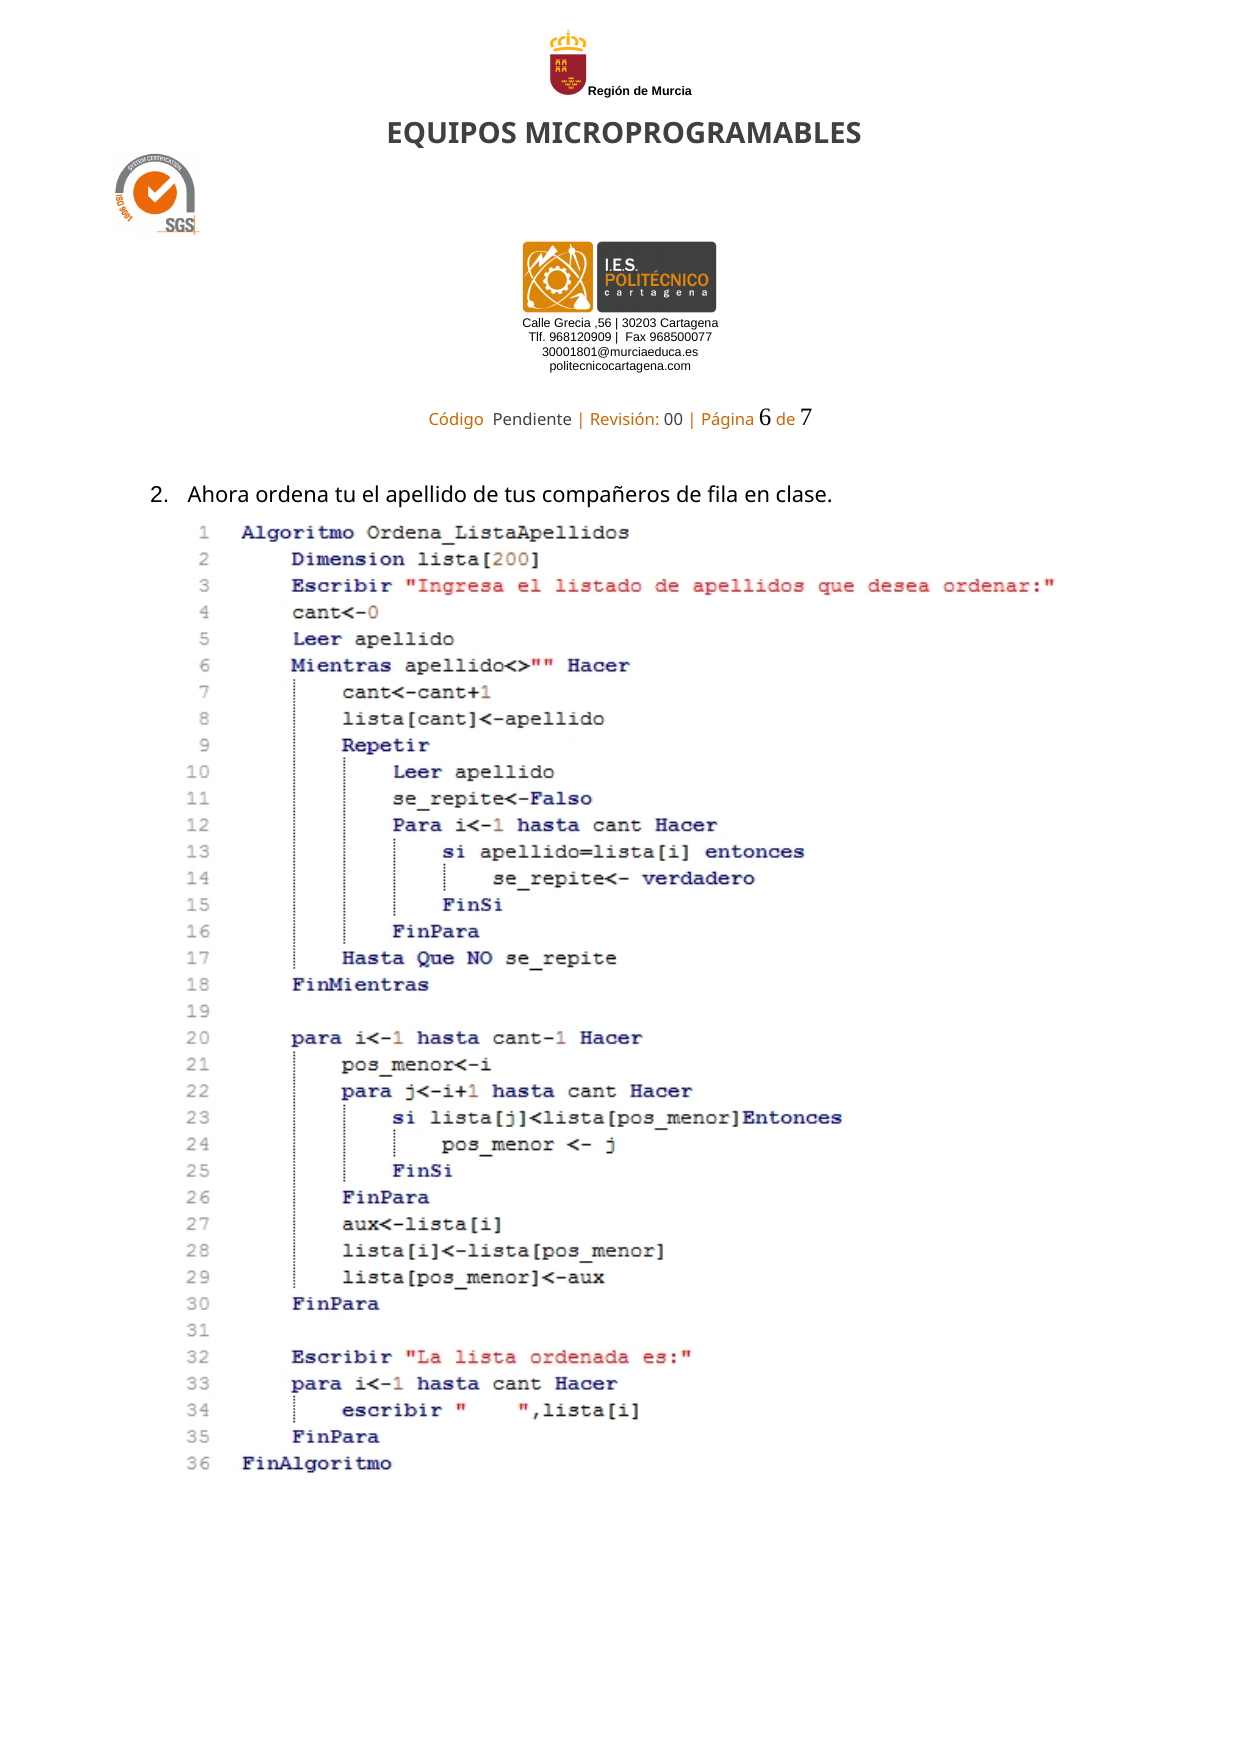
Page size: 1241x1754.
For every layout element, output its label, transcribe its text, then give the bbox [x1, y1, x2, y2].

picture [112, 151, 202, 238]
picture [519, 237, 721, 316]
list Ahora ordena tu el apellido de tus compañeros de fila en clase. [150, 479, 1128, 508]
picture [181, 521, 1059, 1479]
